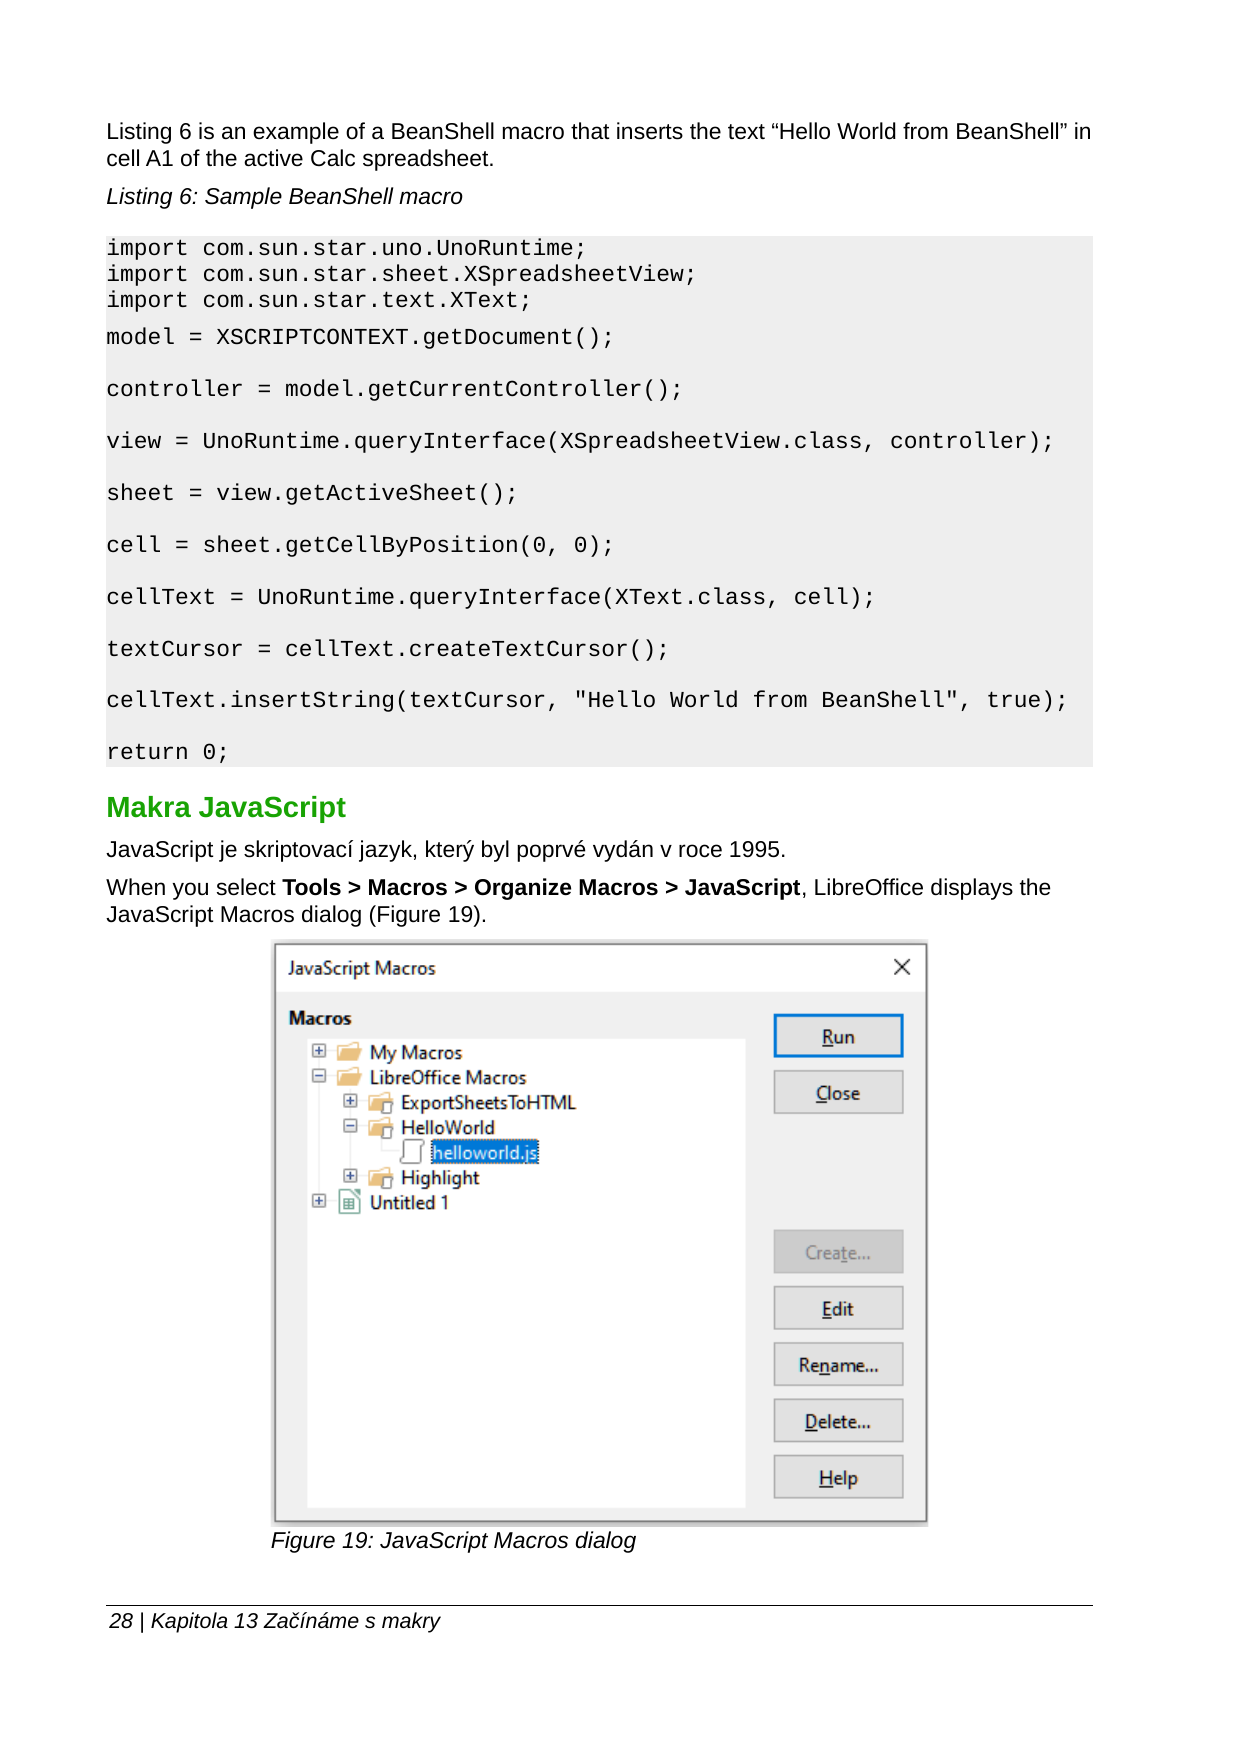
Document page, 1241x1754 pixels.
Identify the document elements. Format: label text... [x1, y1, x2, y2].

text Figure 19: JavaScript Macros dialog [271, 1527, 928, 1553]
subtitle Makra JavaScript [106, 790, 1093, 824]
picture [270, 939, 929, 1527]
text Listing 6 is an example of a BeanShell macro that inserts the text “Hello World from BeanShell” in cell A1 of the active Calc spreadsheet. [106, 118, 1093, 171]
text When you select Tools > Macros > Organize Macros > JavaScript, LibreOffice displays the JavaScript Macros dialog (Figure 19). [106, 874, 1093, 927]
text Listing 6: Sample BeanShell macro [106, 183, 1093, 210]
text JavaScript je skriptovací jazyk, který byl poprvé vydán v roce 1995. [106, 836, 1093, 862]
text import com.sun.star.uno.UnoRuntime; import com.sun.star.sheet.XSpreadsheetView; import com.sun.star.text.XText; [106, 236, 1093, 314]
text model = XSCRIPTCONTEXT.getDocument(); controller = model.getCurrentController(); view = UnoRuntime.queryInterface(XSpreadsheetView.class, controller); sheet = view.getActiveSheet(); cell = sheet.getCellByPosition(0, 0); cellText = UnoRuntime.queryInterface(XText.class, cell); textCursor = cellText.createTextCursor(); cellText.insertString(textCursor, "Hello World from BeanShell", true); return 0; [106, 326, 1093, 767]
